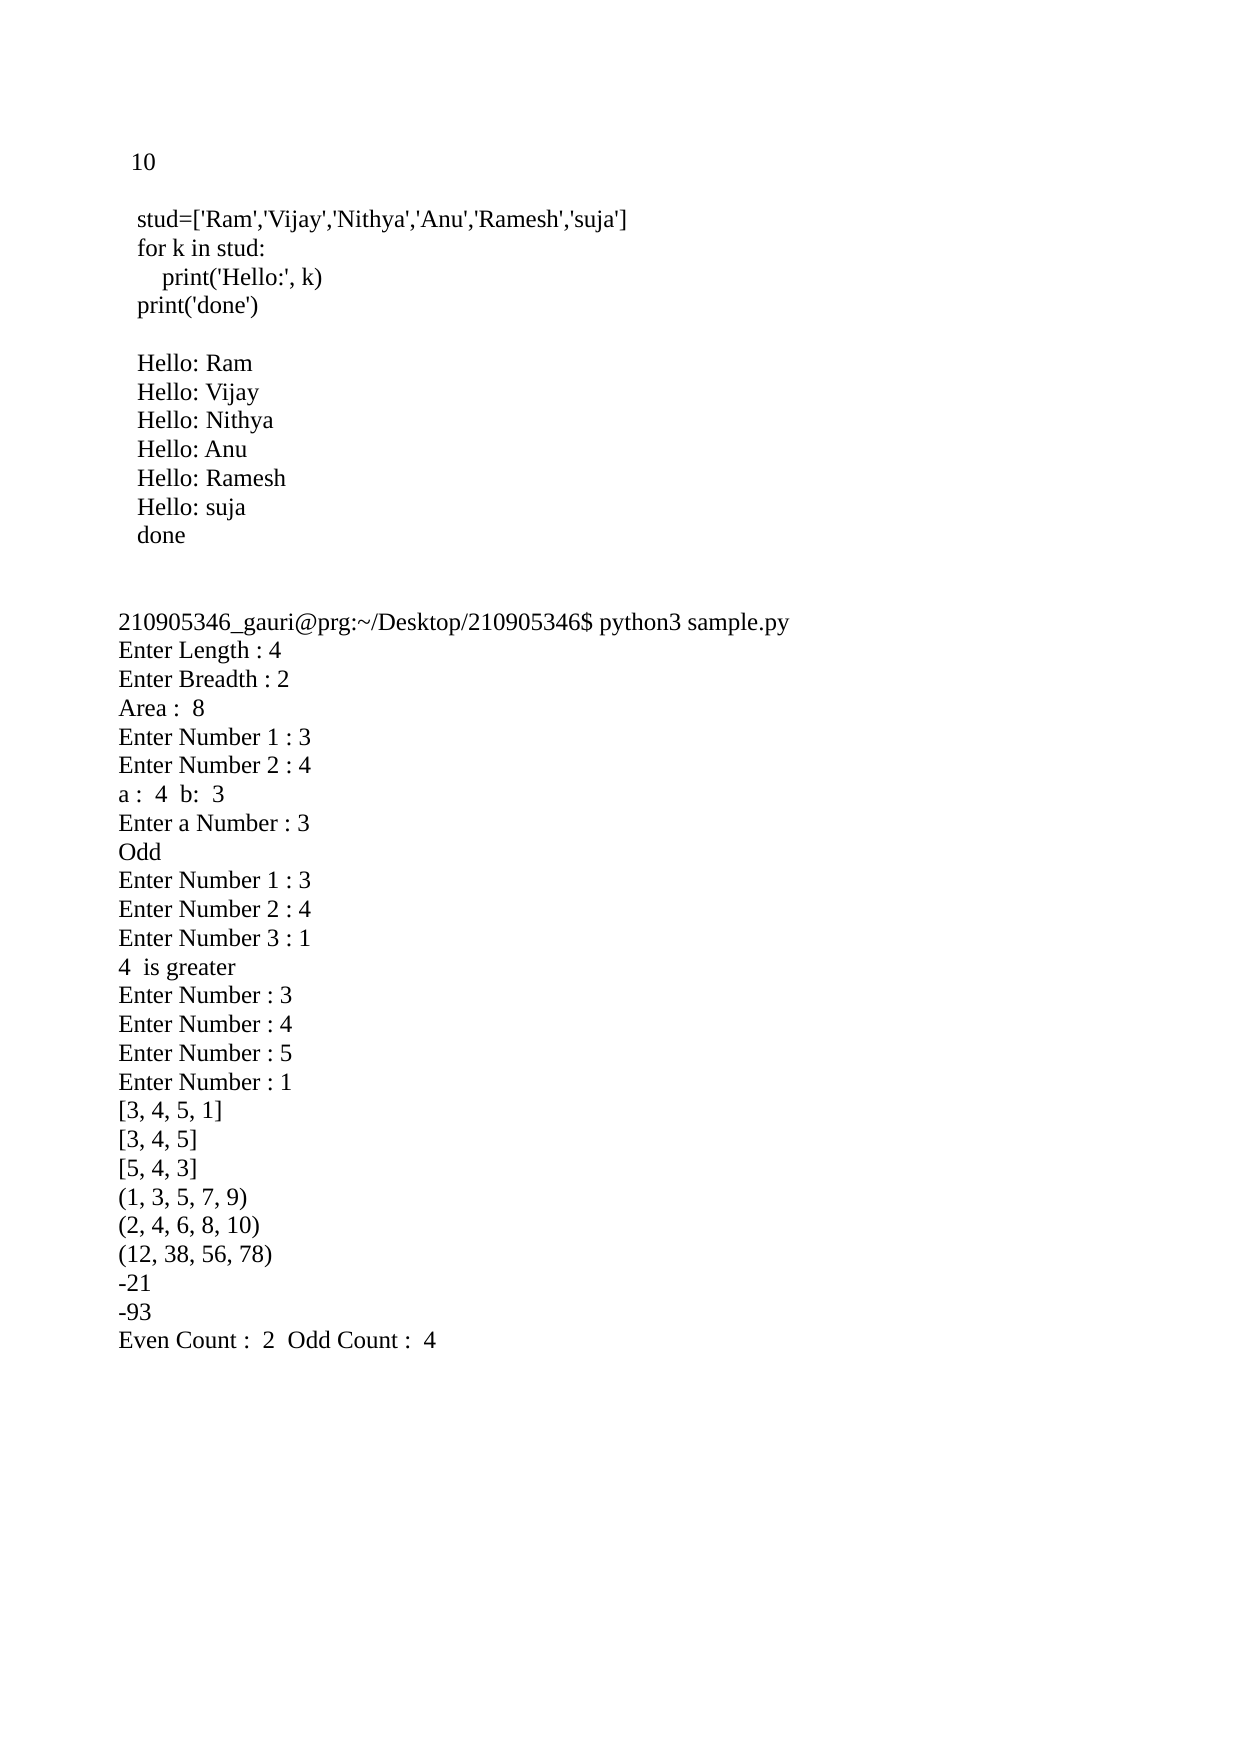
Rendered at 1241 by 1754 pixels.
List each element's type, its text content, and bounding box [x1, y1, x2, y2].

text done [118, 521, 1122, 549]
text Enter Number : 1 [118, 1067, 1122, 1096]
text Enter Number 1 : 3 [118, 722, 1122, 751]
text print('done') [118, 291, 1122, 319]
text Enter Number : 4 [118, 1009, 1122, 1038]
text 4 is greater [118, 952, 1122, 981]
text Enter Number : 5 [118, 1038, 1122, 1067]
text Enter Number 3 : 1 [118, 923, 1122, 952]
text [3, 4, 5] [118, 1124, 1122, 1153]
text Area : 8 [118, 693, 1122, 722]
text (12, 38, 56, 78) [118, 1239, 1122, 1268]
text Hello: Anu [118, 434, 1122, 463]
text Even Count : 2 Odd Count : 4 [118, 1326, 1122, 1354]
text Enter Length : 4 [118, 636, 1122, 664]
text for k in stud: [118, 233, 1122, 262]
text -93 [118, 1297, 1122, 1326]
text a : 4 b: 3 [118, 779, 1122, 808]
text Hello: Vijay [118, 377, 1122, 406]
text 10 [118, 147, 1122, 176]
text Enter Number 2 : 4 [118, 751, 1122, 779]
text Enter Number 2 : 4 [118, 894, 1122, 923]
text Enter a Number : 3 [118, 808, 1122, 837]
text stud=['Ram','Vijay','Nithya','Anu','Ramesh','suja'] [118, 204, 1122, 233]
text [5, 4, 3] [118, 1153, 1122, 1182]
text [3, 4, 5, 1] [118, 1096, 1122, 1124]
text -21 [118, 1268, 1122, 1297]
text 210905346_gauri@prg:~/Desktop/210905346$ python3 sample.py [118, 607, 1122, 636]
text Hello: suja [118, 492, 1122, 521]
text print('Hello:', k) [118, 262, 1122, 291]
text Hello: Ram [118, 348, 1122, 377]
text Enter Number 1 : 3 [118, 866, 1122, 894]
text Enter Breadth : 2 [118, 664, 1122, 693]
text (2, 4, 6, 8, 10) [118, 1211, 1122, 1239]
text Enter Number : 3 [118, 981, 1122, 1009]
text (1, 3, 5, 7, 9) [118, 1182, 1122, 1211]
text Odd [118, 837, 1122, 866]
text Hello: Nithya [118, 406, 1122, 434]
text Hello: Ramesh [118, 463, 1122, 492]
